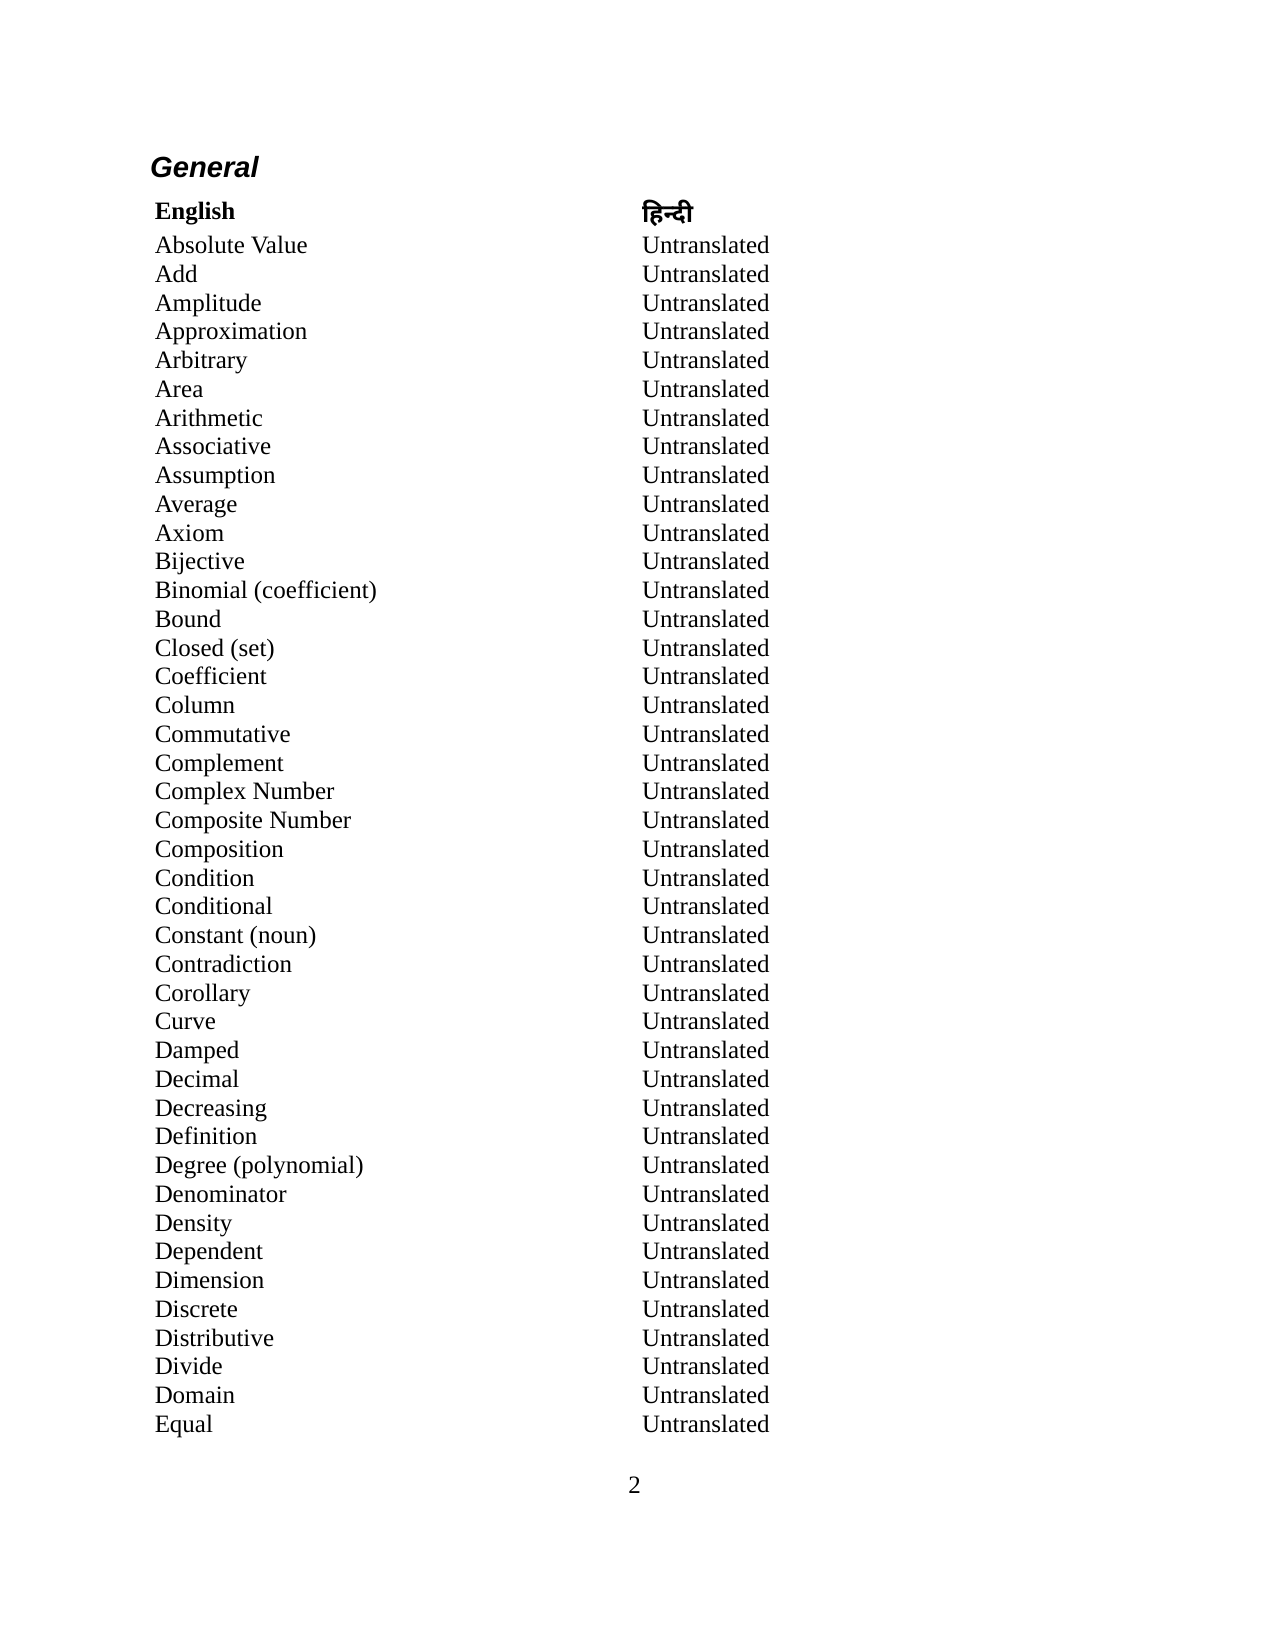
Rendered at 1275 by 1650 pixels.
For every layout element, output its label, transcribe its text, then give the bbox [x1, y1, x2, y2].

table_cell Untranslated [638, 1351, 1125, 1380]
table_cell Conditional [150, 891, 637, 920]
table_cell Untranslated [638, 230, 1125, 259]
table_cell Untranslated [638, 661, 1125, 690]
table_cell Untranslated [638, 1380, 1125, 1409]
table_cell Commutative [150, 719, 637, 748]
table_cell Curve [150, 1006, 637, 1035]
table_cell Untranslated [638, 1236, 1125, 1265]
table_cell Decreasing [150, 1093, 637, 1121]
table_cell Associative [150, 431, 637, 460]
table_cell Denominator [150, 1179, 637, 1208]
table_cell Approximation [150, 316, 637, 345]
table_cell Equal [150, 1409, 637, 1438]
table_cell Coefficient [150, 661, 637, 690]
table_cell Untranslated [638, 288, 1125, 316]
table_cell Complex Number [150, 776, 637, 805]
table_cell Average [150, 489, 637, 518]
table_cell Dimension [150, 1265, 637, 1294]
table_header English [150, 196, 637, 230]
table_cell Absolute Value [150, 230, 637, 259]
table_cell Composition [150, 834, 637, 863]
table_cell Untranslated [638, 1093, 1125, 1121]
table_cell Closed (set) [150, 633, 637, 661]
table_cell Untranslated [638, 1323, 1125, 1351]
table_cell Divide [150, 1351, 637, 1380]
table_cell Untranslated [638, 1179, 1125, 1208]
table_cell Untranslated [638, 949, 1125, 978]
table_cell Composite Number [150, 805, 637, 834]
table_cell Untranslated [638, 748, 1125, 776]
table_cell Untranslated [638, 1150, 1125, 1179]
table_cell Untranslated [638, 316, 1125, 345]
subtitle General [150, 150, 1125, 183]
table_cell Untranslated [638, 920, 1125, 949]
table_cell Untranslated [638, 403, 1125, 431]
table_cell Untranslated [638, 546, 1125, 575]
table_cell Untranslated [638, 1064, 1125, 1093]
table_cell Untranslated [638, 1035, 1125, 1064]
table_cell Amplitude [150, 288, 637, 316]
table_cell Untranslated [638, 633, 1125, 661]
table_cell Assumption [150, 460, 637, 489]
table_cell Untranslated [638, 259, 1125, 288]
table_cell Density [150, 1208, 637, 1236]
table_cell Area [150, 374, 637, 403]
table_cell Untranslated [638, 863, 1125, 891]
table_cell Axiom [150, 518, 637, 546]
table_cell Untranslated [638, 1294, 1125, 1323]
table_cell Untranslated [638, 345, 1125, 374]
table_cell Untranslated [638, 805, 1125, 834]
table_cell Untranslated [638, 719, 1125, 748]
table_cell Untranslated [638, 834, 1125, 863]
table_cell Corollary [150, 978, 637, 1006]
table_cell Untranslated [638, 1006, 1125, 1035]
table_cell Binomial (coefficient) [150, 575, 637, 604]
table_cell Column [150, 690, 637, 719]
table_cell Untranslated [638, 489, 1125, 518]
table_cell Complement [150, 748, 637, 776]
table_cell Untranslated [638, 978, 1125, 1006]
table_cell Untranslated [638, 374, 1125, 403]
table_cell Degree (polynomial) [150, 1150, 637, 1179]
table_cell Definition [150, 1121, 637, 1150]
table_cell Arithmetic [150, 403, 637, 431]
table_cell Decimal [150, 1064, 637, 1093]
table_cell Damped [150, 1035, 637, 1064]
table_cell Untranslated [638, 891, 1125, 920]
table_cell Untranslated [638, 690, 1125, 719]
table_cell Untranslated [638, 1208, 1125, 1236]
table_cell Untranslated [638, 776, 1125, 805]
table_cell Dependent [150, 1236, 637, 1265]
table_header हिन्दी [638, 196, 1125, 230]
table_cell Bijective [150, 546, 637, 575]
table_cell Domain [150, 1380, 637, 1409]
table_cell Untranslated [638, 575, 1125, 604]
table_cell Untranslated [638, 518, 1125, 546]
table_cell Untranslated [638, 1409, 1125, 1438]
table_cell Arbitrary [150, 345, 637, 374]
table_cell Contradiction [150, 949, 637, 978]
table_cell Untranslated [638, 460, 1125, 489]
table_cell Untranslated [638, 431, 1125, 460]
table_cell Discrete [150, 1294, 637, 1323]
table_cell Condition [150, 863, 637, 891]
table_cell Untranslated [638, 1121, 1125, 1150]
table_cell Bound [150, 604, 637, 633]
table_cell Add [150, 259, 637, 288]
table_cell Untranslated [638, 604, 1125, 633]
table_cell Untranslated [638, 1265, 1125, 1294]
table_cell Distributive [150, 1323, 637, 1351]
table_cell Constant (noun) [150, 920, 637, 949]
